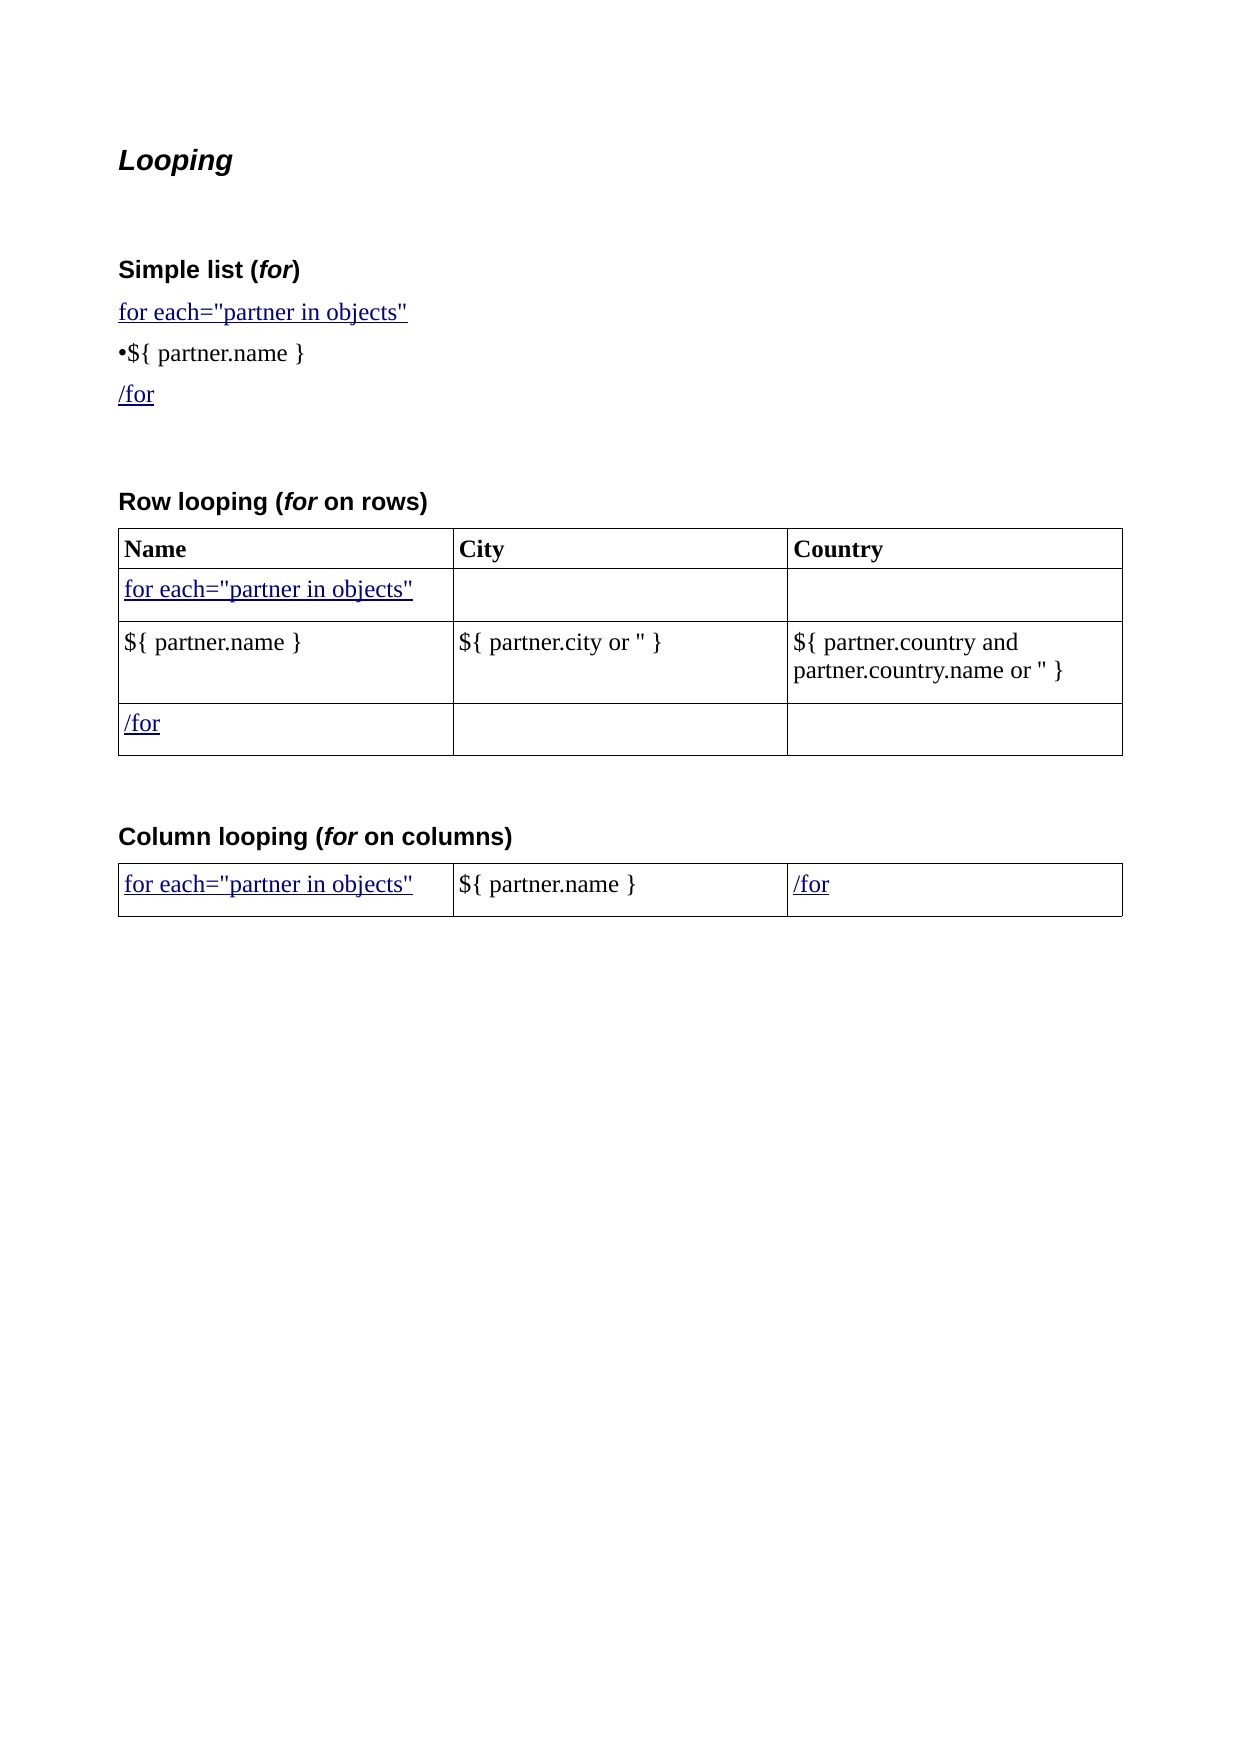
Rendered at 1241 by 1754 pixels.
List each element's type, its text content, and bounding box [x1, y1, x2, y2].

table_cell ${ partner.name } [119, 622, 453, 703]
subtitle Row looping (for on rows) [118, 487, 1122, 515]
subtitle Looping [118, 143, 1122, 177]
subtitle Column looping (for on columns) [118, 822, 1122, 851]
table_cell [454, 704, 787, 755]
subtitle Simple list (for) [118, 255, 1122, 284]
table_cell ${ partner.city or '' } [454, 622, 787, 703]
table_cell [788, 704, 1122, 755]
table_cell [454, 569, 787, 621]
table_cell /for [119, 704, 453, 755]
table_header /for [788, 864, 1122, 916]
text for each="partner in objects" [118, 297, 1122, 325]
table_cell [788, 569, 1122, 621]
table_cell ${ partner.country and partner.country.name or '' } [788, 622, 1122, 703]
table_cell for each="partner in objects" [119, 569, 453, 621]
table_header for each="partner in objects" [119, 864, 453, 916]
table_header Name [119, 529, 453, 568]
table_header ${ partner.name } [454, 864, 787, 916]
text /for [118, 379, 1122, 408]
table_header City [454, 529, 787, 568]
list ${ partner.name } [118, 338, 1122, 367]
table_header Country [788, 529, 1122, 568]
